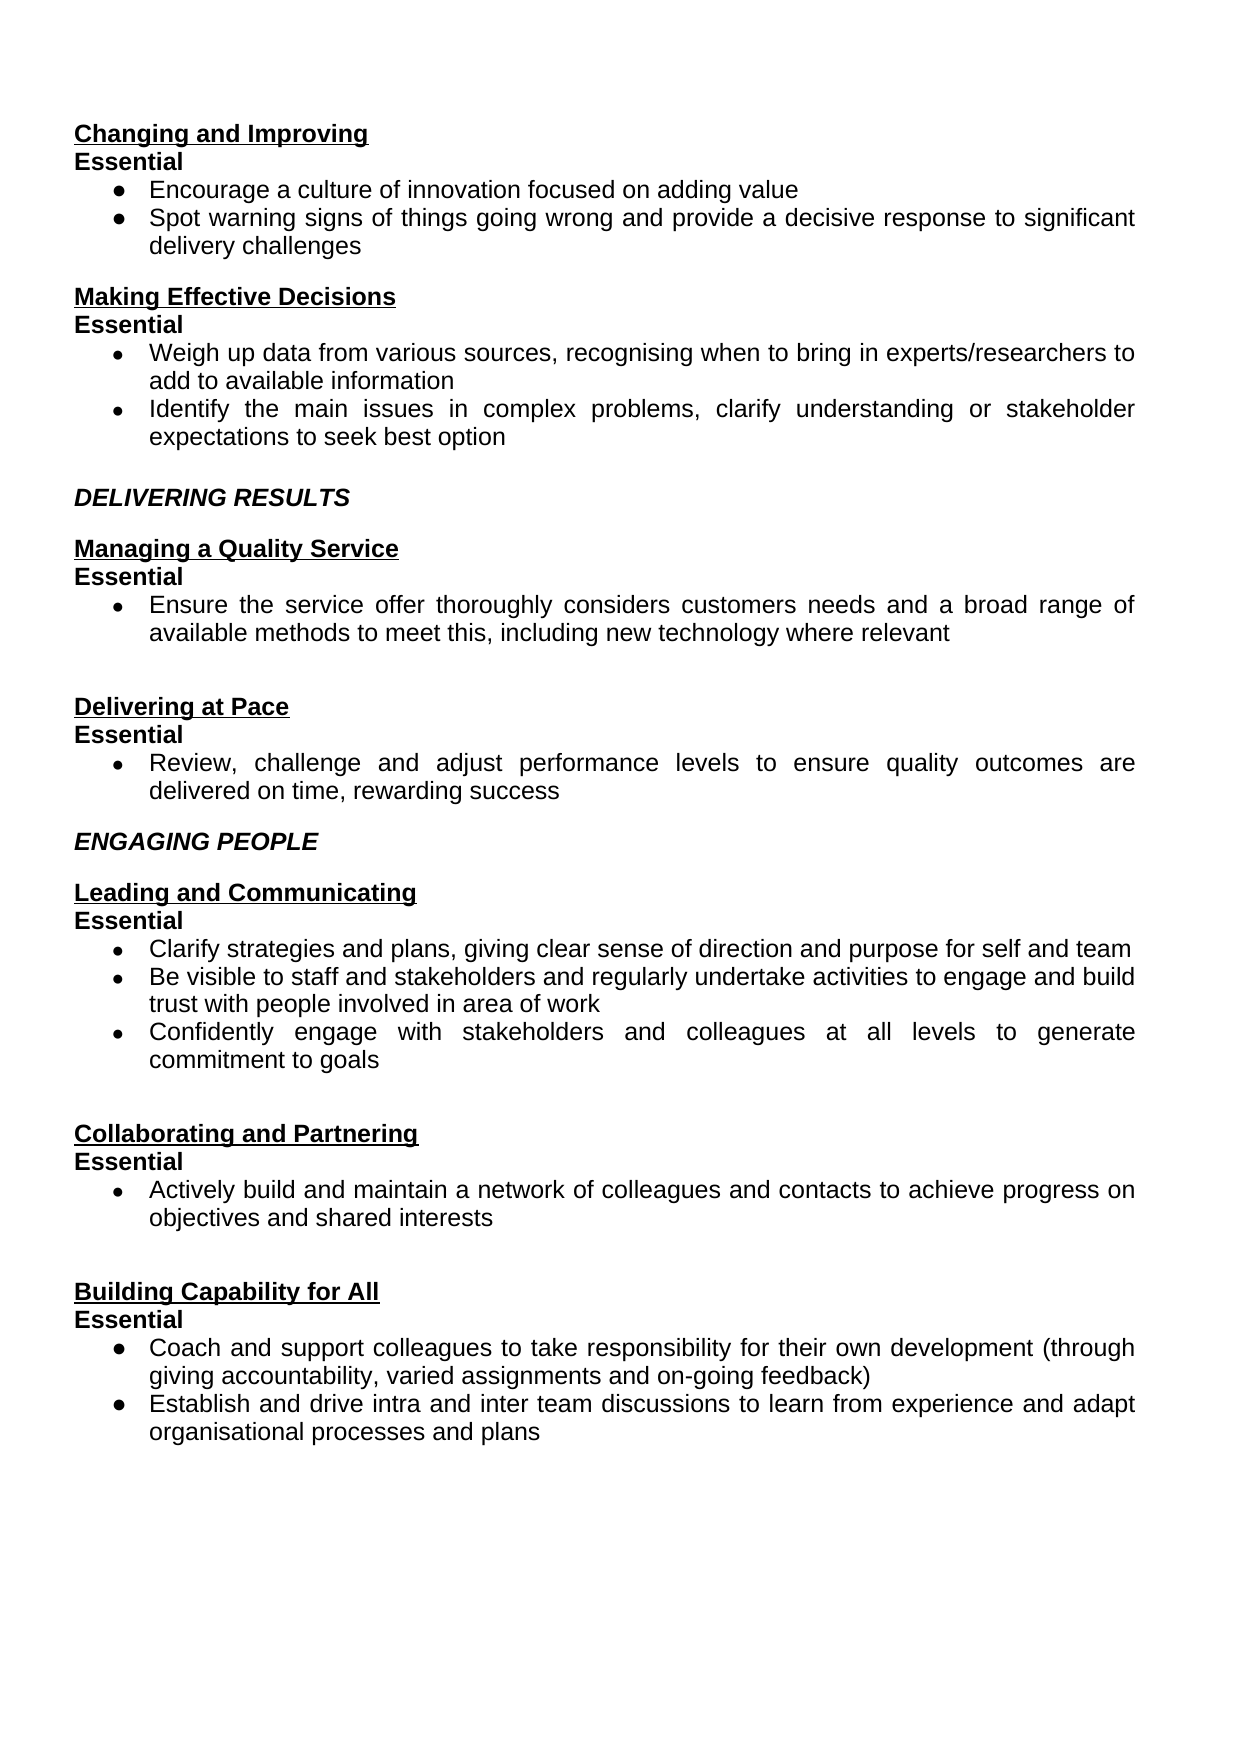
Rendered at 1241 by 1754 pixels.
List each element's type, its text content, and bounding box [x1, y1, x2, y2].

text Building Capability for All [74, 1278, 1137, 1306]
list Identify the main issues in complex problems, clarify understanding or stakeholder expectations to seek best option [111, 394, 1137, 450]
text Essential [74, 906, 1137, 934]
text Essential [74, 563, 1137, 591]
list Review, challenge and adjust performance levels to ensure quality outcomes are delivered on time, rewarding success [111, 748, 1137, 804]
text Essential [74, 1148, 1137, 1176]
text Essential [74, 721, 1137, 748]
list Be visible to staff and stakeholders and regularly undertake activities to engage and build trust with people involved in area of work [111, 962, 1137, 1018]
text Changing and Improving [74, 120, 1137, 148]
list Spot warning signs of things going wrong and provide a decisive response to significant delivery challenges [111, 204, 1137, 259]
text Essential [74, 148, 1137, 176]
list Confidently engage with stakeholders and colleagues at all levels to generate commitment to goals [111, 1018, 1137, 1074]
list Clarify strategies and plans, giving clear sense of direction and purpose for self and team [111, 934, 1137, 962]
list Encourage a culture of innovation focused on adding value [111, 176, 1137, 204]
text DELIVERING RESULTS [74, 484, 1137, 512]
list Weigh up data from various sources, recognising when to bring in experts/researchers to add to available information [111, 338, 1137, 394]
text Essential [74, 1306, 1137, 1334]
list Coach and support colleagues to take responsibility for their own development (through giving accountability, varied assignments and on-going feedback) [111, 1334, 1137, 1390]
list Establish and drive intra and inter team discussions to learn from experience and adapt organisational processes and plans [111, 1390, 1137, 1446]
text Essential [74, 311, 1137, 338]
list Actively build and maintain a network of colleagues and contacts to achieve progress on objectives and shared interests [111, 1176, 1137, 1232]
text Collaborating and Partnering [74, 1120, 1137, 1148]
text Delivering at Pace [74, 693, 1137, 721]
text ENGAGING PEOPLE [74, 827, 1137, 855]
text Leading and Communicating [74, 878, 1137, 906]
text Managing a Quality Service [74, 535, 1137, 563]
list Ensure the service offer thoroughly considers customers needs and a broad range of available methods to meet this, including new technology where relevant [111, 591, 1137, 646]
text Making Effective Decisions [74, 283, 1137, 311]
